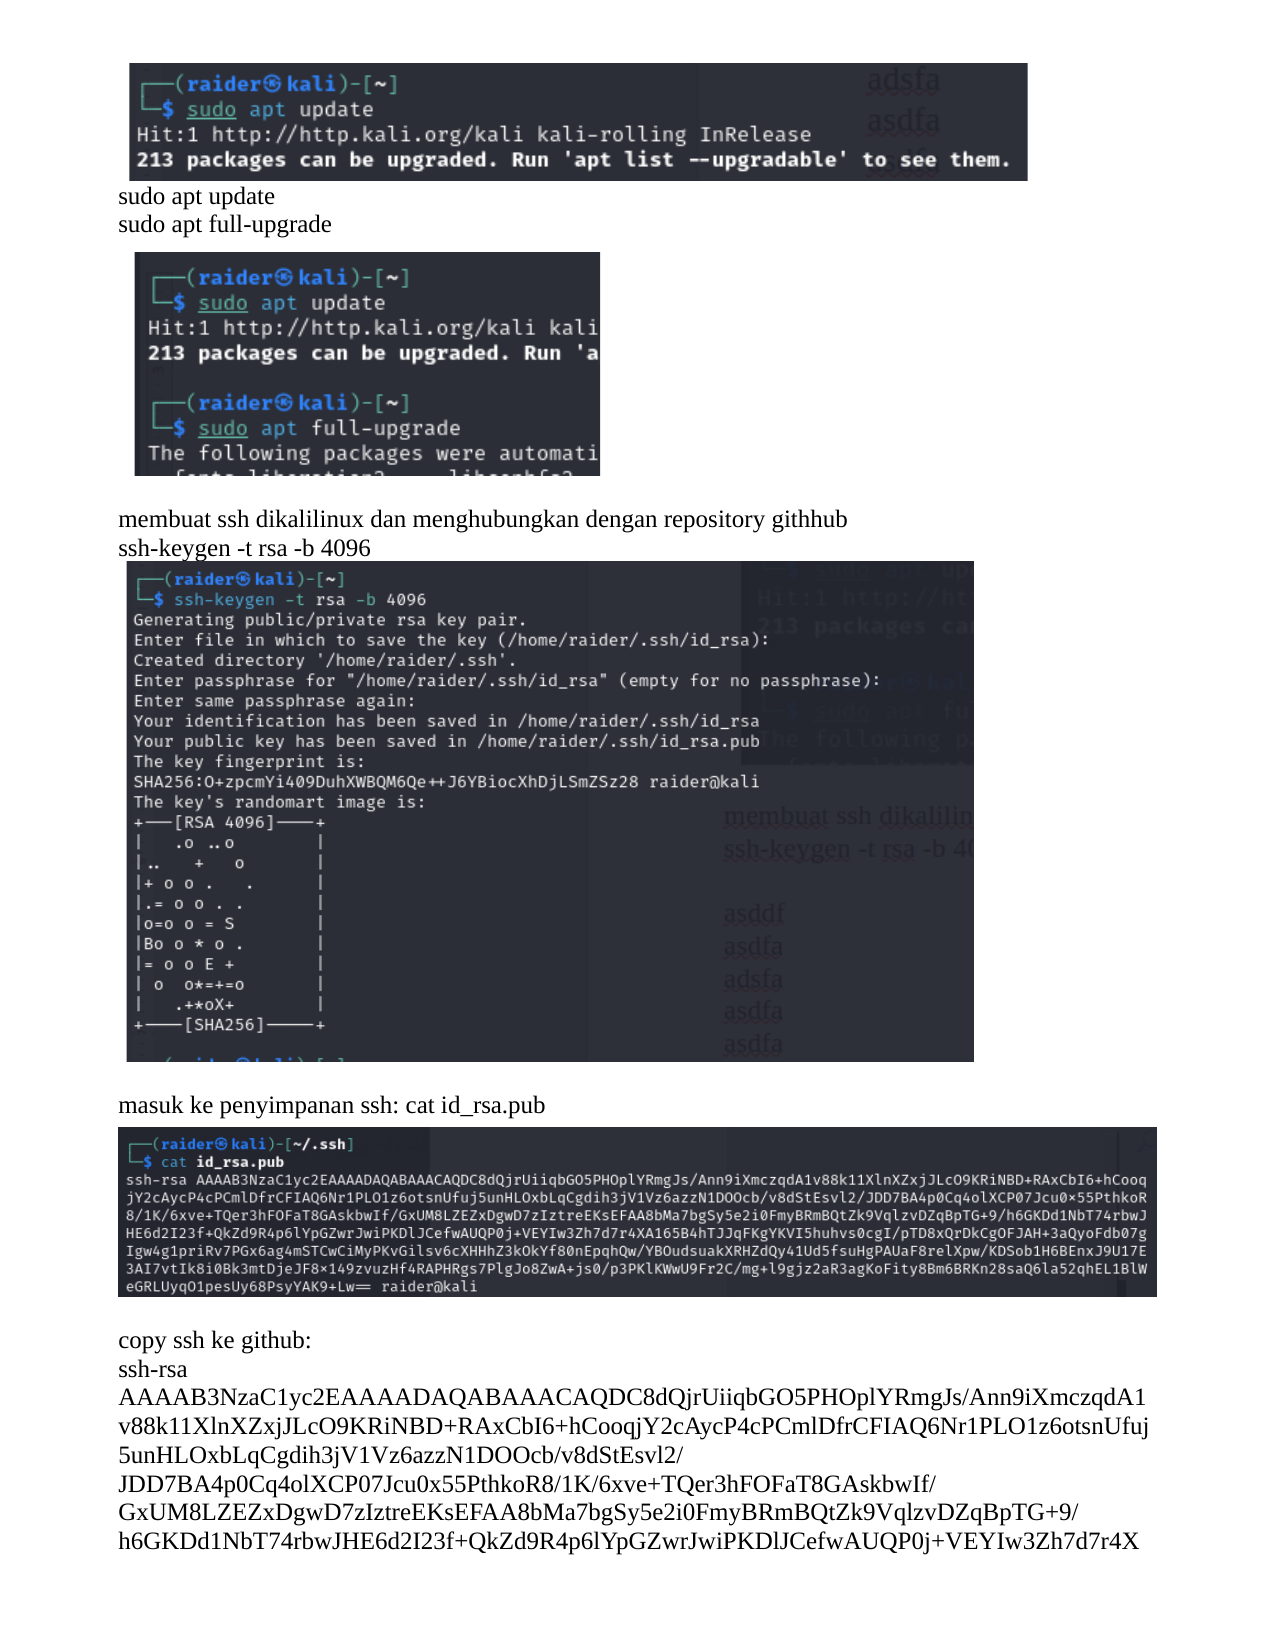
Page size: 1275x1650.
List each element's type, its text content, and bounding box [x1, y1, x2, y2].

text copy ssh ke github: [118, 1325, 1157, 1354]
picture [126, 561, 974, 1062]
text ssh-keygen -t rsa -b 4096 [118, 533, 1157, 562]
picture [129, 63, 1028, 181]
picture [134, 252, 601, 476]
picture [118, 1127, 1157, 1297]
text masuk ke penyimpanan ssh: cat id_rsa.pub [118, 1090, 1157, 1119]
text sudo apt full-upgrade [118, 209, 1157, 238]
text ssh-rsa AAAAB3NzaC1yc2EAAAADAQABAAACAQDC8dQjrUiiqbGO5PHOplYRmgJs/Ann9iXmczqdA1v88k11XlnXZxjJLcO9KRiNBD+RAxCbI6+hCooqjY2cAycP4cPCmlDfrCFIAQ6Nr1PLO1z6otsnUfuj5unHLOxbLqCgdih3jV1Vz6azzN1DOOcb/v8dStEsvl2/JDD7BA4p0Cq4olXCP07Jcu0x55PthkoR8/1K/6xve+TQer3hFOFaT8GAskbwIf/GxUM8LZEZxDgwD7zIztreEKsEFAA8bMa7bgSy5e2i0FmyBRmBQtZk9VqlzvDZqBpTG+9/h6GKDd1NbT74rbwJHE6d2I23f+QkZd9R4p6lYpGZwrJwiPKDlJCefwAUQP0j+VEYIw3Zh7d7r4X [118, 1354, 1157, 1555]
text sudo apt update [118, 64, 1157, 209]
text membuat ssh dikalilinux dan menghubungkan dengan repository githhub [118, 504, 1157, 533]
